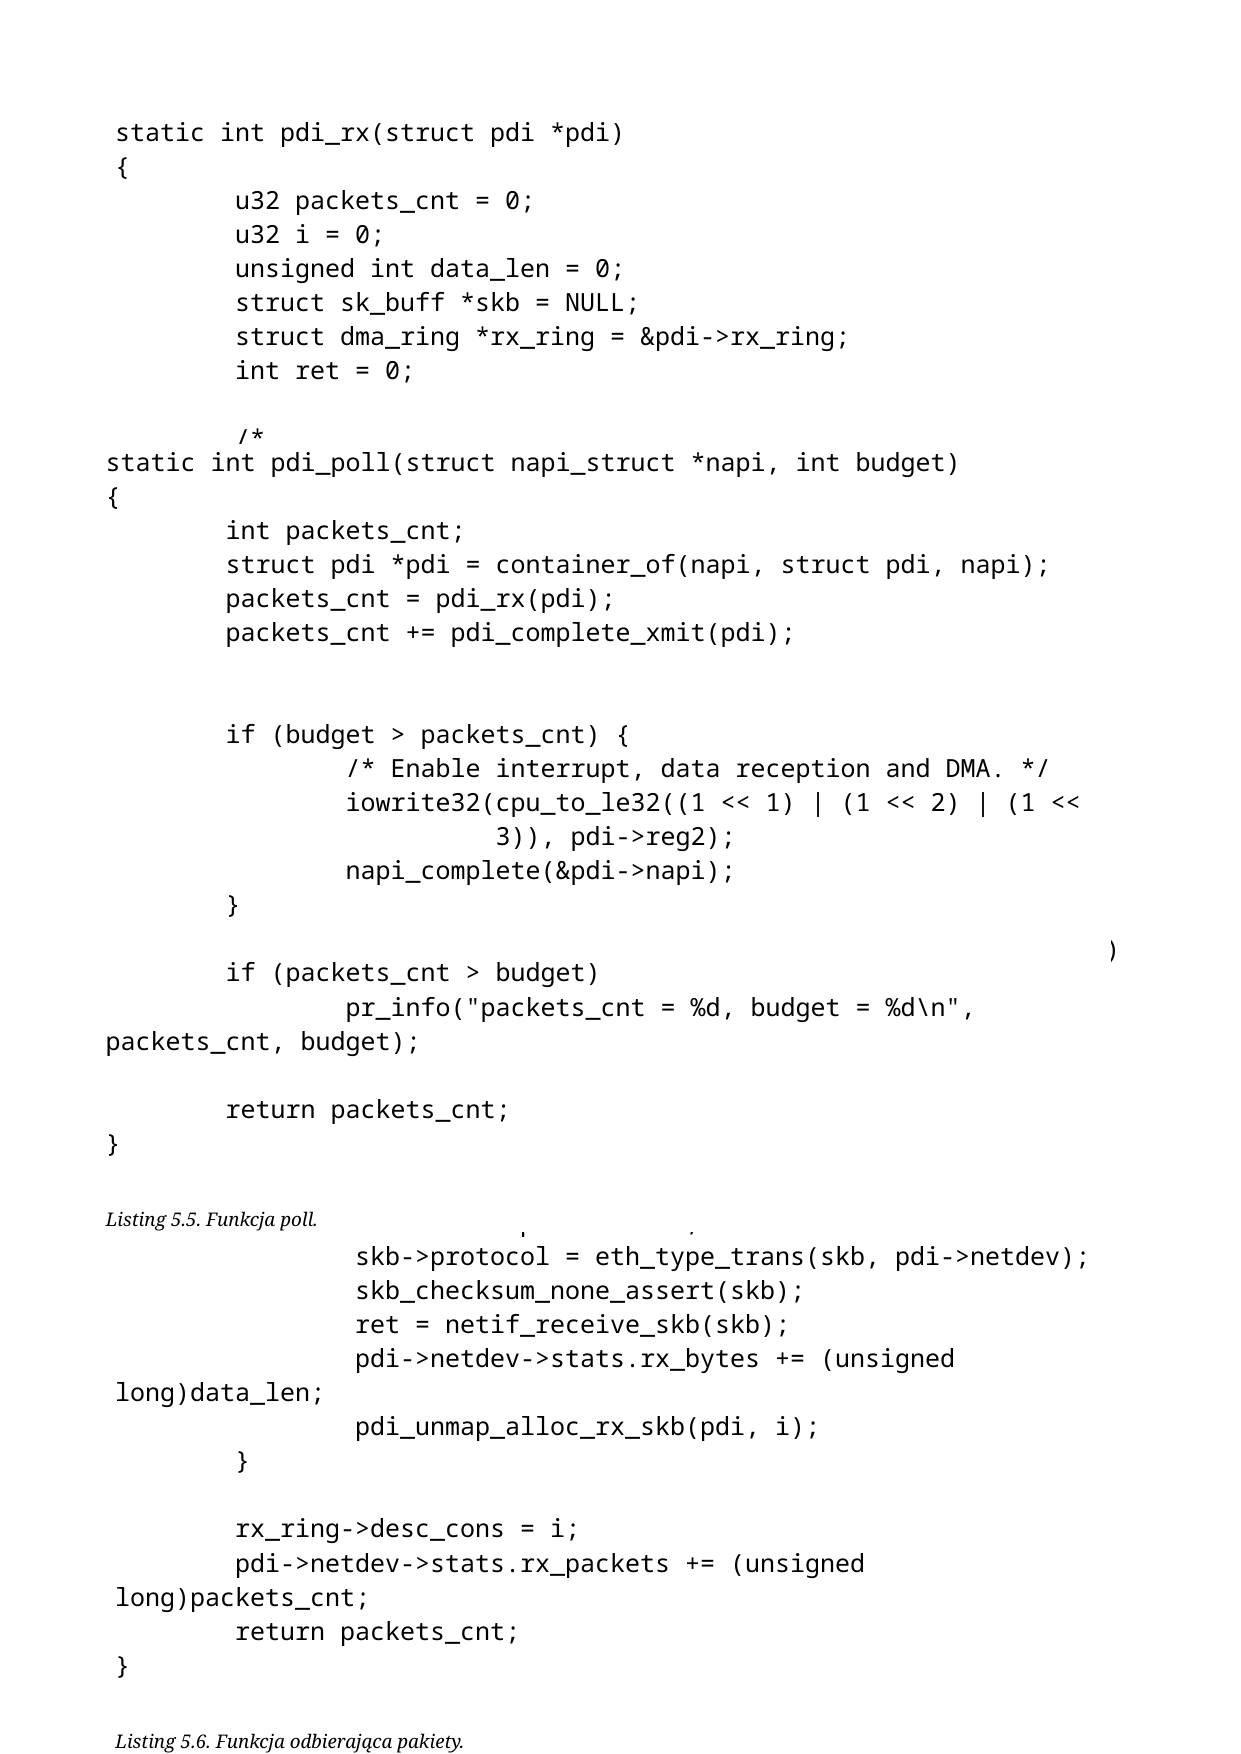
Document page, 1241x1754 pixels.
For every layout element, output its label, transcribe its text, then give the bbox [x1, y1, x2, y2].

text Listing 5.6. Funkcja odbierająca pakiety. [115, 127, 1130, 1754]
text Listing 5.5. Funkcja poll. [106, 457, 1111, 1232]
